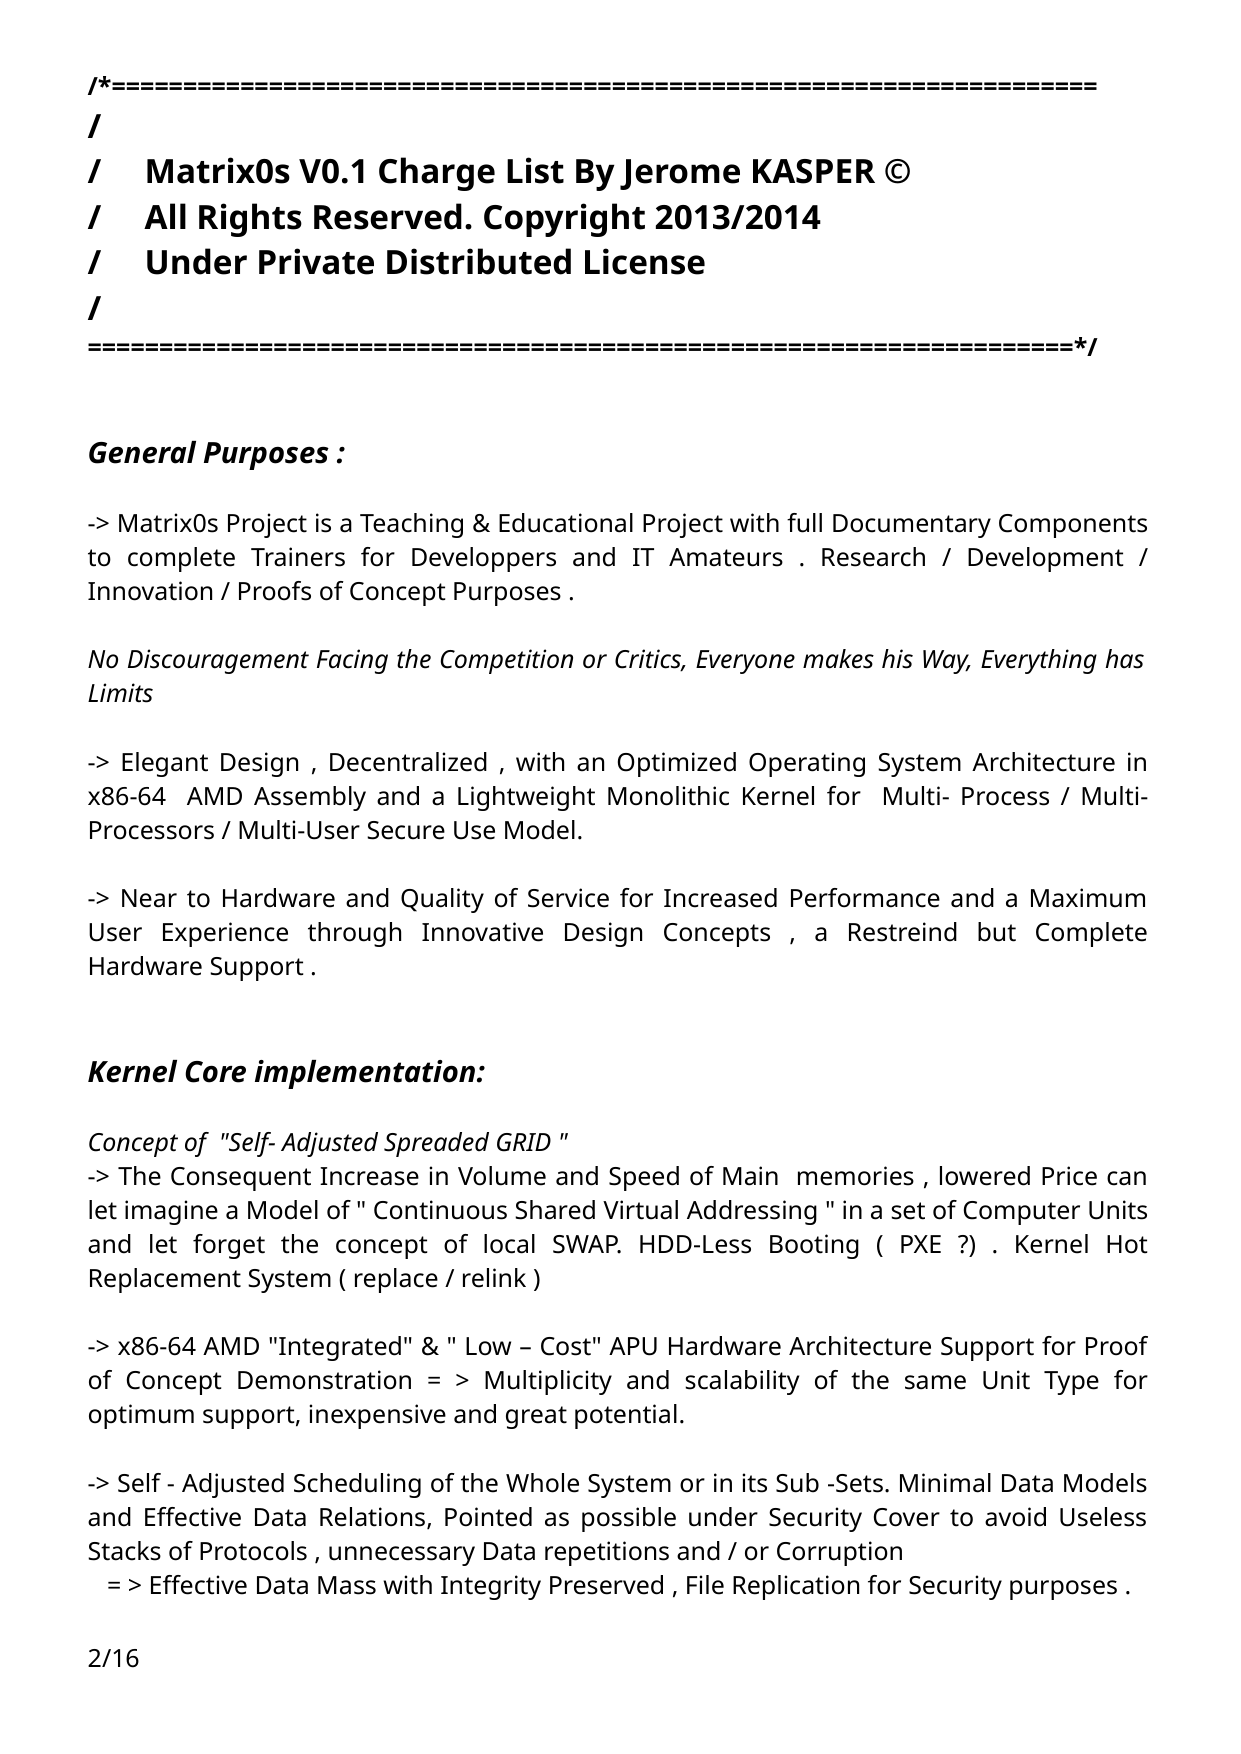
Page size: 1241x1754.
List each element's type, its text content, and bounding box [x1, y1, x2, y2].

text No Discouragement Facing the Competition or Critics, Everyone makes his Way, Everything has Limits [87, 642, 1149, 710]
text / All Rights Reserved. Copyright 2013/2014 [87, 194, 1149, 239]
text / Matrix0s V0.1 Charge List By Jerome KASPER © [87, 148, 1149, 194]
text General Purposes : [87, 432, 1149, 472]
text /*===================================================================== [87, 69, 1149, 103]
text -> Self - Adjusted Scheduling of the Whole System or in its Sub -Sets. Minimal Data Models and Effective Data Relations, Pointed as possible under Security Cover to avoid Useless Stacks of Protocols , unnecessary Data repetitions and / or Corruption [87, 1465, 1149, 1567]
text = > Effective Data Mass with Integrity Preserved , File Replication for Security purposes . [87, 1567, 1149, 1601]
text -> Elegant Design , Decentralized , with an Optimized Operating System Architecture in x86-64 AMD Assembly and a Lightweight Monolithic Kernel for Multi- Process / Multi- Processors / Multi-User Secure Use Model. [87, 744, 1149, 846]
text Kernel Core implementation: [87, 1017, 1149, 1091]
text -> x86-64 AMD "Integrated" & " Low – Cost" APU Hardware Architecture Support for Proof of Concept Demonstration = > Multiplicity and scalability of the same Unit Type for optimum support, inexpensive and great potential. [87, 1329, 1149, 1431]
text Concept of "Self- Adjusted Spreaded GRID " [87, 1124, 1149, 1159]
text / Under Private Distributed License [87, 239, 1149, 284]
text =====================================================================*/ [87, 330, 1149, 364]
text -> Near to Hardware and Quality of Service for Increased Performance and a Maximum User Experience through Innovative Design Concepts , a Restreind but Complete Hardware Support . [87, 881, 1149, 983]
text / [87, 284, 1149, 330]
text -> Matrix0s Project is a Teaching & Educational Project with full Documentary Components to complete Trainers for Developpers and IT Amateurs . Research / Development / Innovation / Proofs of Concept Purposes . [87, 506, 1149, 608]
text / [87, 103, 1149, 148]
text -> The Consequent Increase in Volume and Speed of Main memories , lowered Price can let imagine a Model of " Continuous Shared Virtual Addressing " in a set of Computer Units and let forget the concept of local SWAP. HDD-Less Booting ( PXE ?) . Kernel Hot Replacement System ( replace / relink ) [87, 1159, 1149, 1295]
